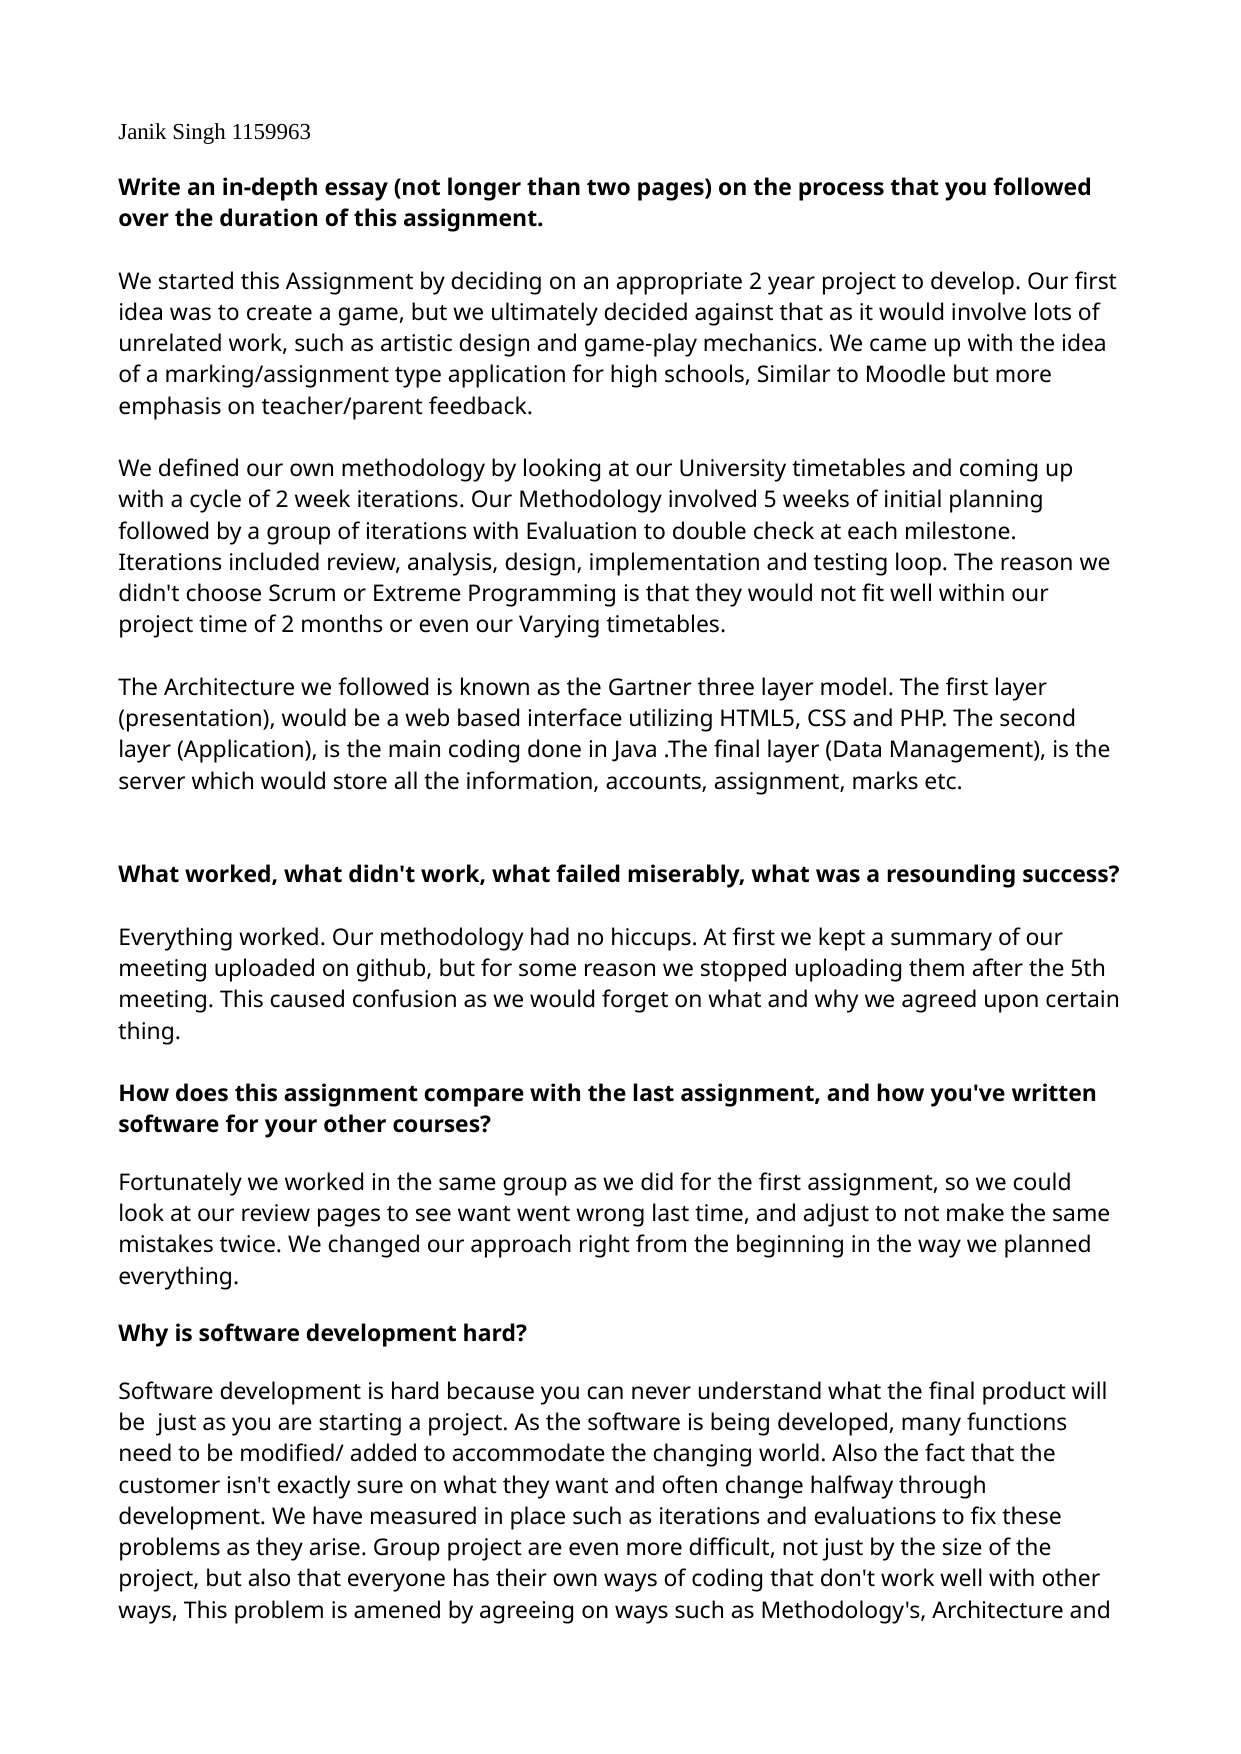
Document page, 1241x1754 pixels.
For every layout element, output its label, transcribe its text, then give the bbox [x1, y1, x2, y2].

text We started this Assignment by deciding on an appropriate 2 year project to develop. Our first idea was to create a game, but we ultimately decided against that as it would involve lots of unrelated work, such as artistic design and game-play mechanics. We came up with the idea of a marking/assignment type application for high schools, Similar to Moodle but more emphasis on teacher/parent feedback. [118, 264, 1122, 421]
text The Architecture we followed is known as the Gartner three layer model. The first layer (presentation), would be a web based interface utilizing HTML5, CSS and PHP. The second layer (Application), is the main coding done in Java .The final layer (Data Management), is the server which would store all the information, accounts, assignment, marks etc. [118, 671, 1122, 796]
text Everything worked. Our methodology had no hiccups. At first we kept a summary of our meeting uploaded on github, but for some reason we stopped uploading them after the 5th meeting. This caused confusion as we would forget on what and why we agreed upon certain thing. [118, 921, 1122, 1046]
text What worked, what didn't work, what failed miserably, what was a resounding success? [118, 858, 1122, 889]
text Why is software development hard? [118, 1317, 1122, 1348]
text Fortunately we worked in the same group as we did for the first assignment, so we could look at our review pages to see want went wrong last time, and adjust to not make the same mistakes twice. We changed our approach right from the beginning in the way we planned everything. [118, 1166, 1122, 1291]
text We defined our own methodology by looking at our University timetables and coming up with a cycle of 2 week iterations. Our Methodology involved 5 weeks of initial planning followed by a group of iterations with Evaluation to double check at each milestone. Iterations included review, analysis, design, implementation and testing loop. The reason we didn't choose Scrum or Extreme Programming is that they would not fit well within our project time of 2 months or even our Varying timetables. [118, 452, 1122, 639]
text Write an in-depth essay (not longer than two pages) on the process that you followed over the duration of this assignment. [118, 171, 1122, 233]
text How does this assignment compare with the last assignment, and how you've written software for your other courses? [118, 1077, 1122, 1139]
text Software development is hard because you can never understand what the final product will be just as you are starting a project. As the software is being developed, many functions need to be modified/ added to accommodate the changing world. Also the fact that the customer isn't exactly sure on what they want and often change halfway through development. We have measured in place such as iterations and evaluations to fix these problems as they arise. Group project are even more difficult, not just by the size of the project, but also that everyone has their own ways of coding that don't work well with other ways, This problem is amened by agreeing on ways such as Methodology's, Architecture and [118, 1375, 1122, 1625]
text Janik Singh 1159963 [118, 118, 1122, 144]
